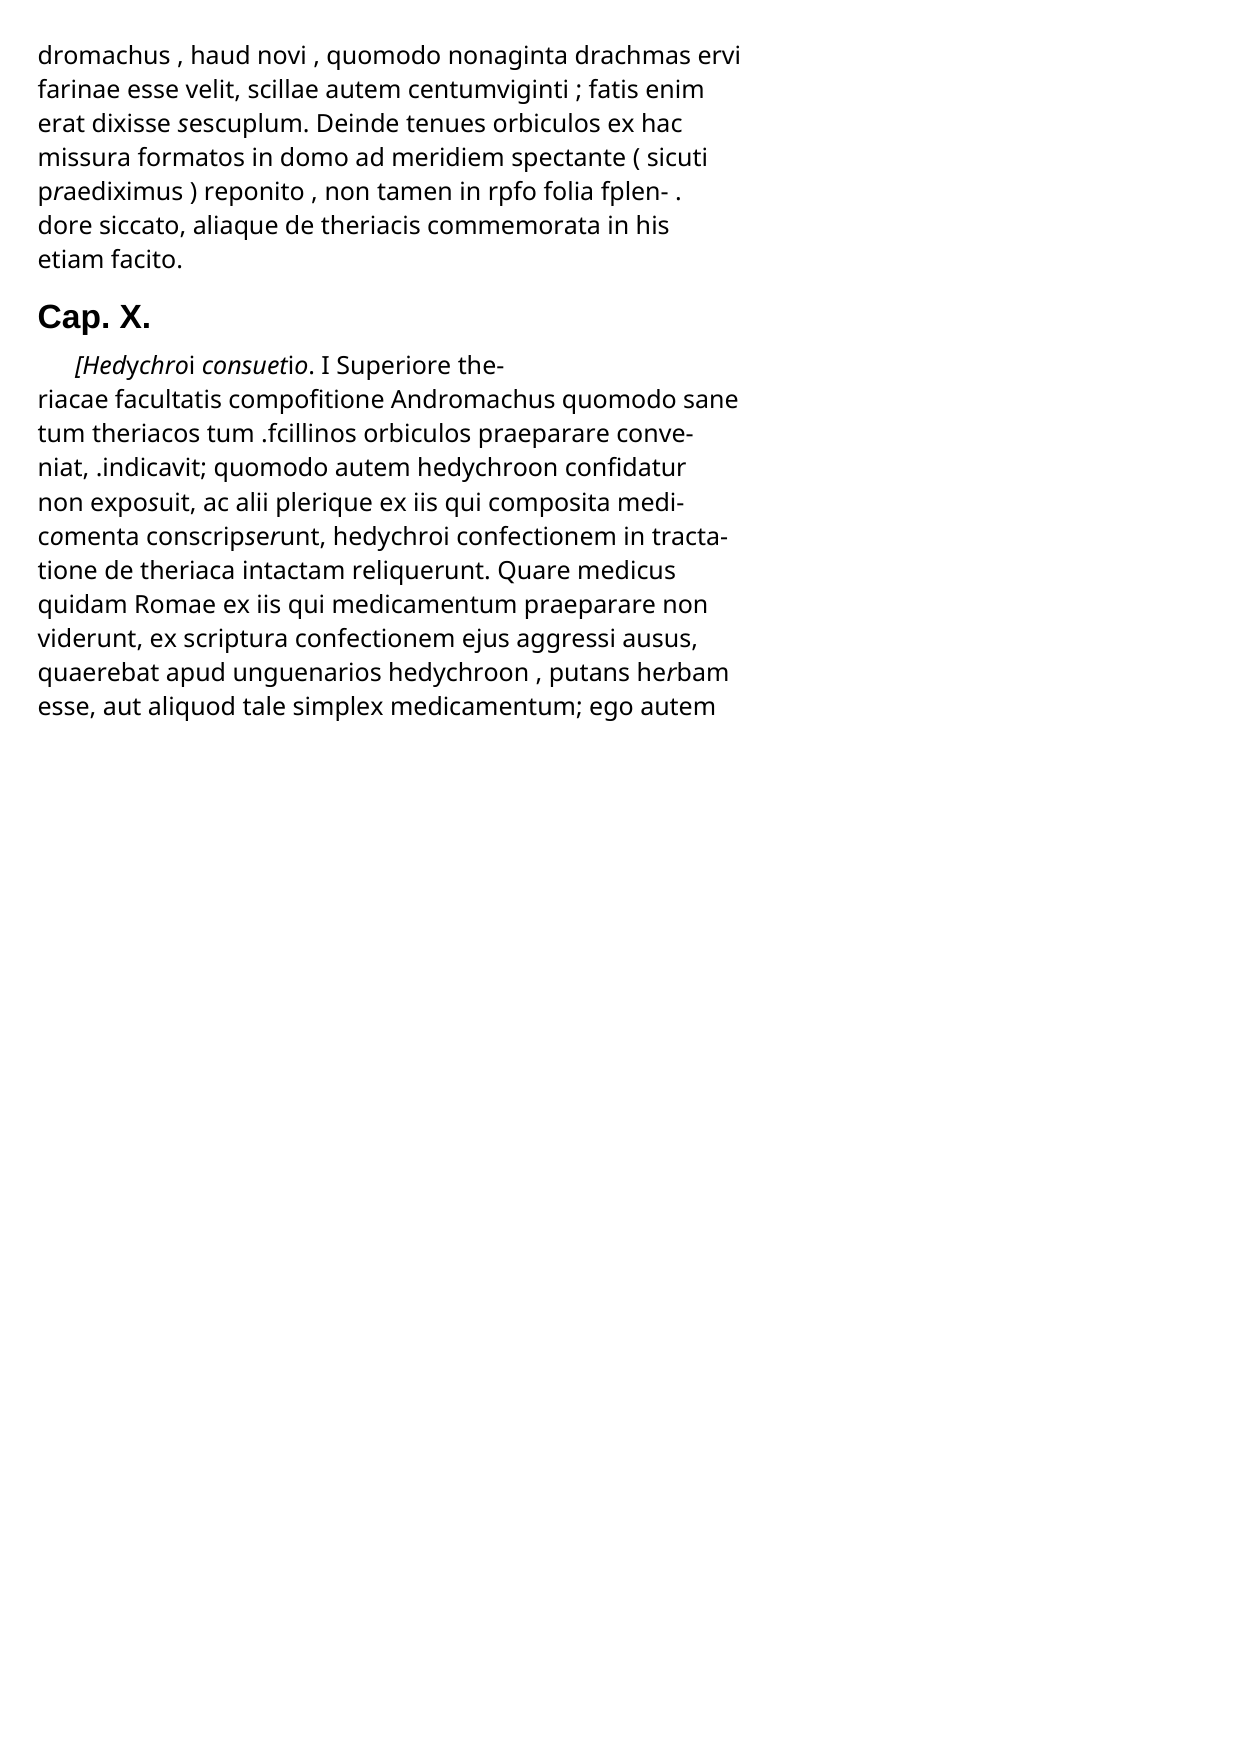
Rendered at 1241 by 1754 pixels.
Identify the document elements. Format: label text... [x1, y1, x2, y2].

subtitle Cap. X. [37, 297, 1203, 335]
text [Hedychroi consuetio. I Superiore the- riacae facultatis compofitione Andromachus quomodo sane tum theriacos tum .fcillinos orbiculos praeparare conve- niat, .indicavit; quomodo autem hedychroon confidatur non exposuit, ac alii plerique ex iis qui composita medi- comenta conscripserunt, hedychroi confectionem in tracta- tione de theriaca intactam reliquerunt. Quare medicus quidam Romae ex iis qui medicamentum praeparare non viderunt, ex scriptura confectionem ejus aggressi ausus, quaerebat apud unguenarios hedychroon , putans herbam esse, aut aliquod tale simplex medicamentum; ego autem [37, 348, 1203, 723]
text dromachus , haud novi , quomodo nonaginta drachmas ervi farinae esse velit, scillae autem centumviginti ; fatis enim erat dixisse sescuplum. Deinde tenues orbiculos ex hac missura formatos in domo ad meridiem spectante ( sicuti praediximus ) reponito , non tamen in rpfo folia fplen- . dore siccato, aliaque de theriacis commemorata in his etiam facito. [37, 37, 1203, 276]
